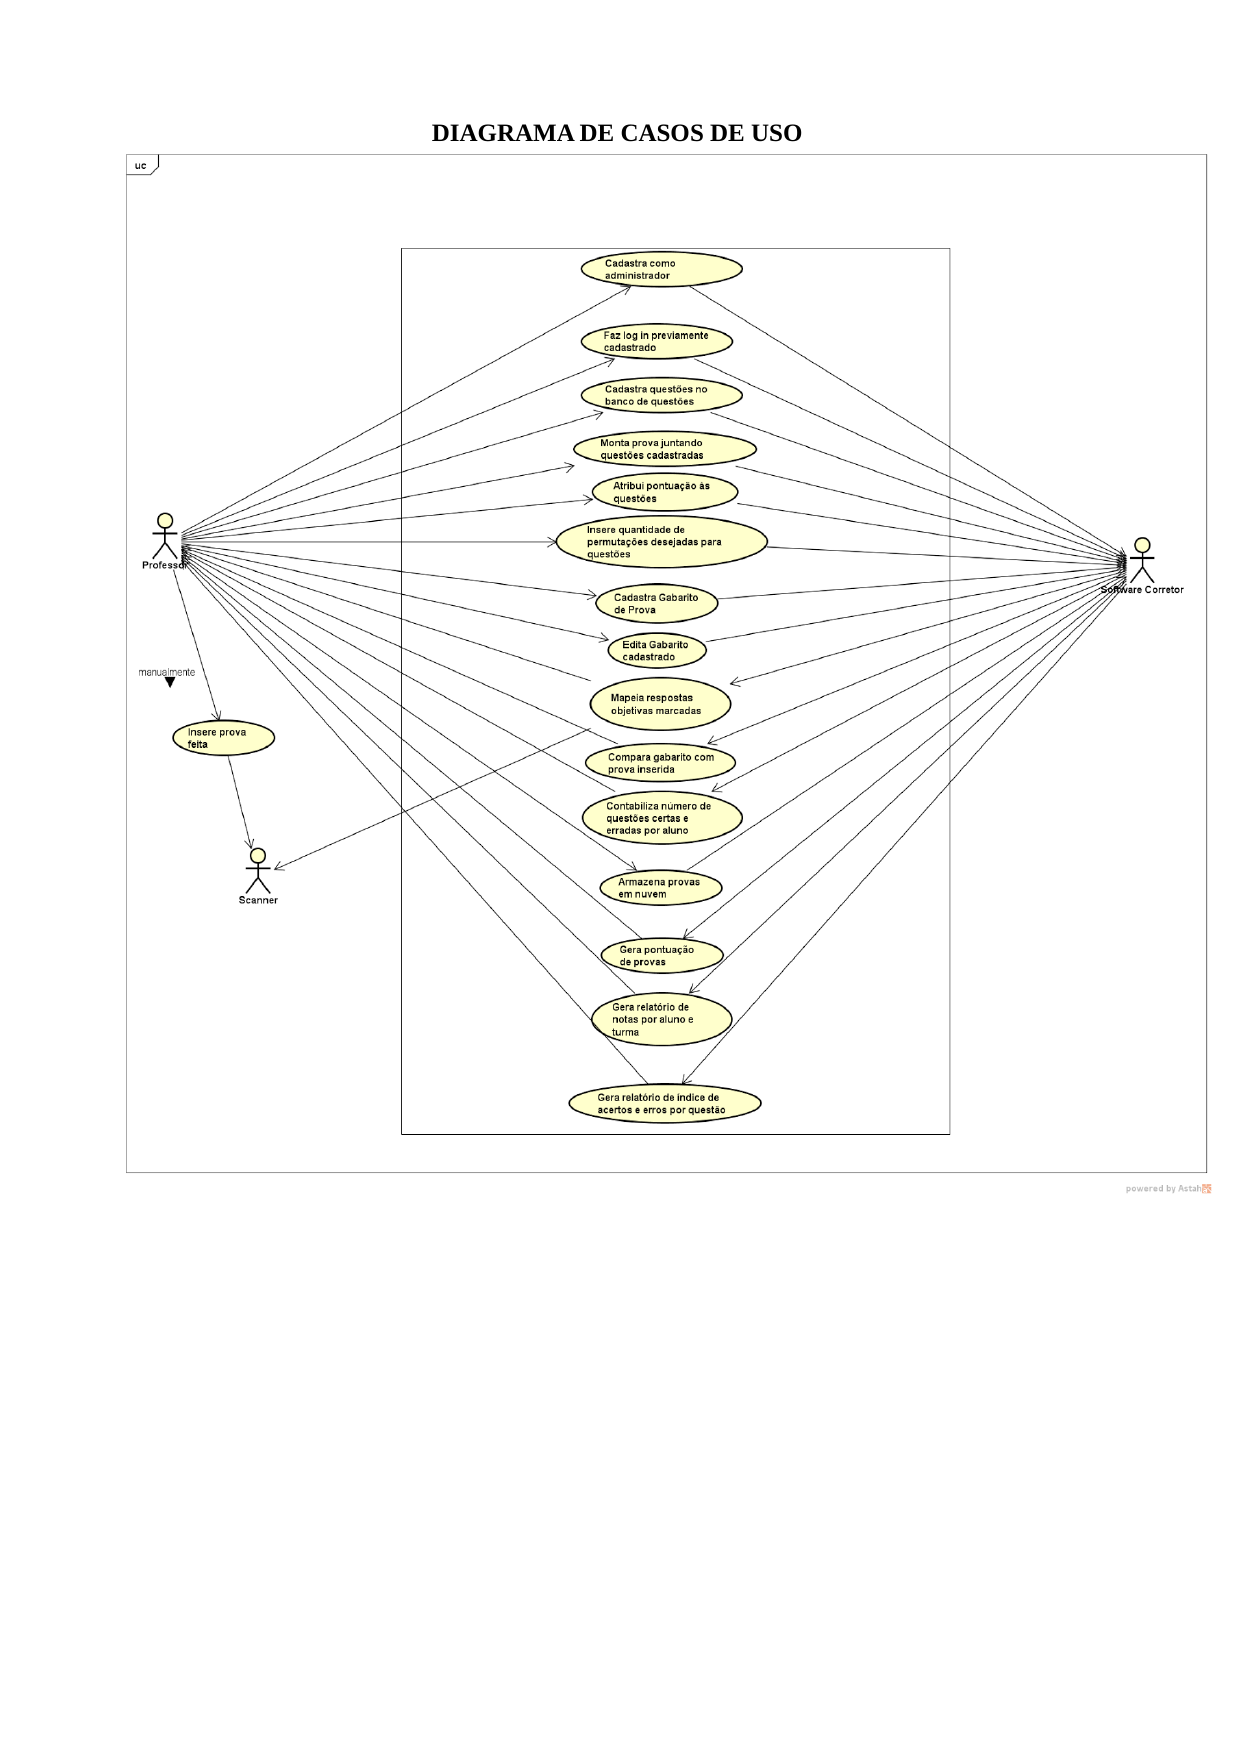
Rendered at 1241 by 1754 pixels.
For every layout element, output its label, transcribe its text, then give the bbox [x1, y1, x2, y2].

picture [118, 146, 1214, 1196]
text DIAGRAMA DE CASOS DE USO [118, 118, 1122, 146]
